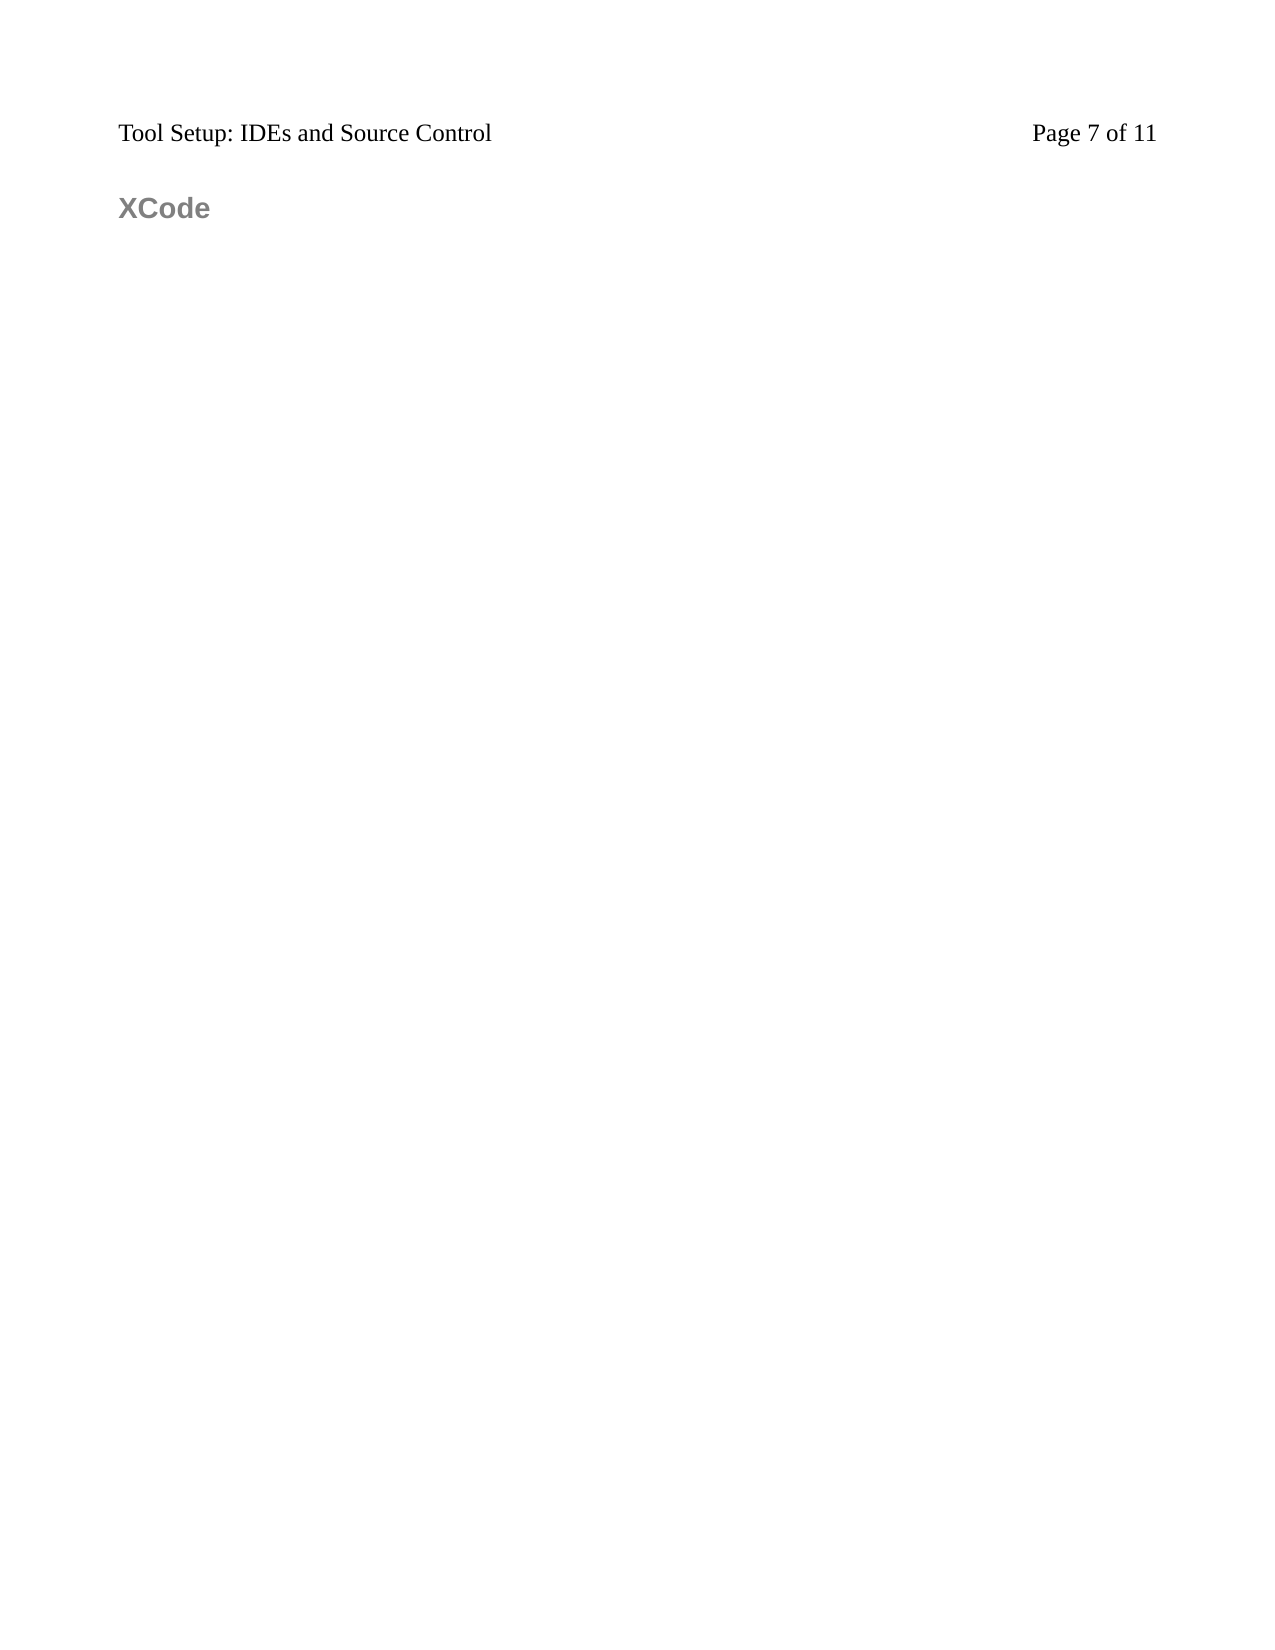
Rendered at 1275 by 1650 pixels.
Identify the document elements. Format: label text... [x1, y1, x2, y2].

subtitle XCode [118, 191, 1157, 224]
